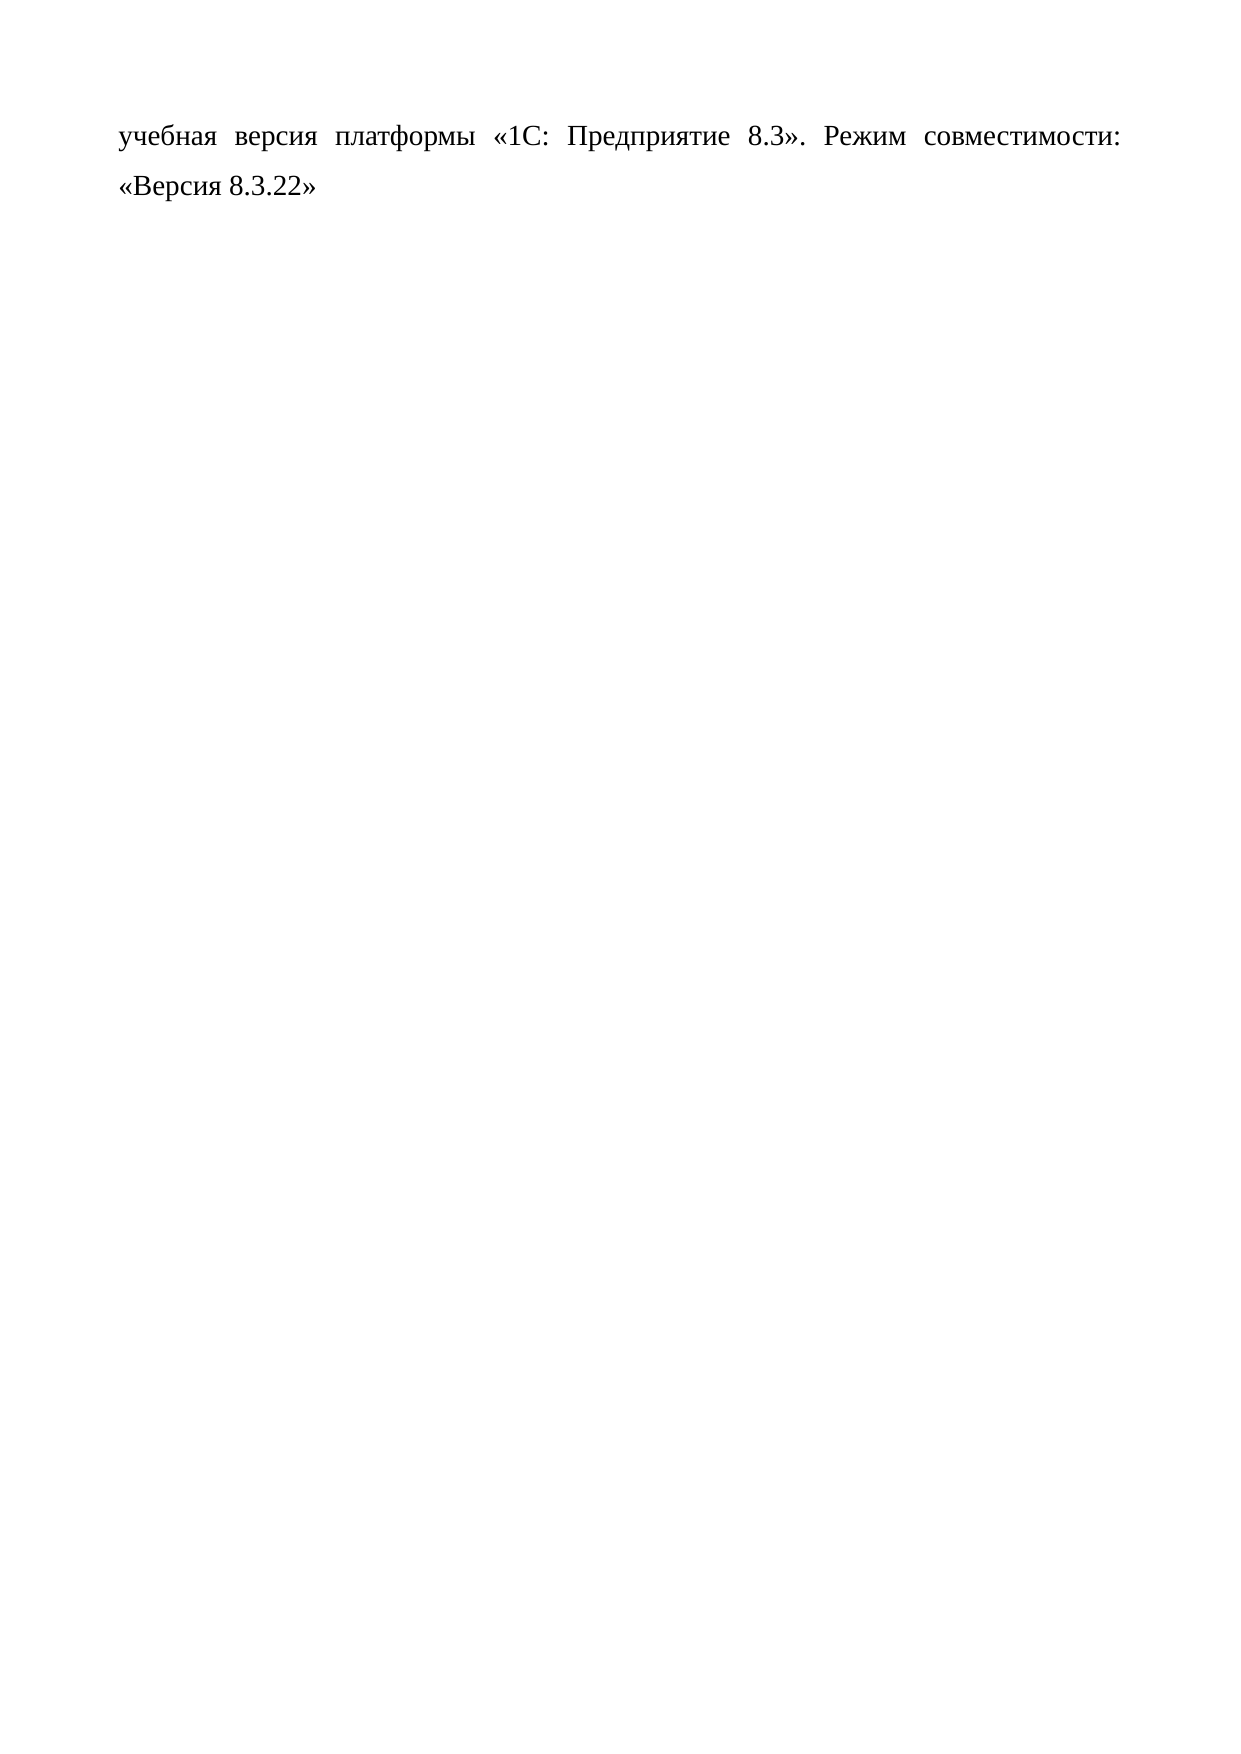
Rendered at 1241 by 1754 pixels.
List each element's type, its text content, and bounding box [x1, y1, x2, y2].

text учебная версия платформы «1С: Предприятие 8.3». Режим совместимости: «Версия 8.3.22» [118, 118, 1122, 202]
